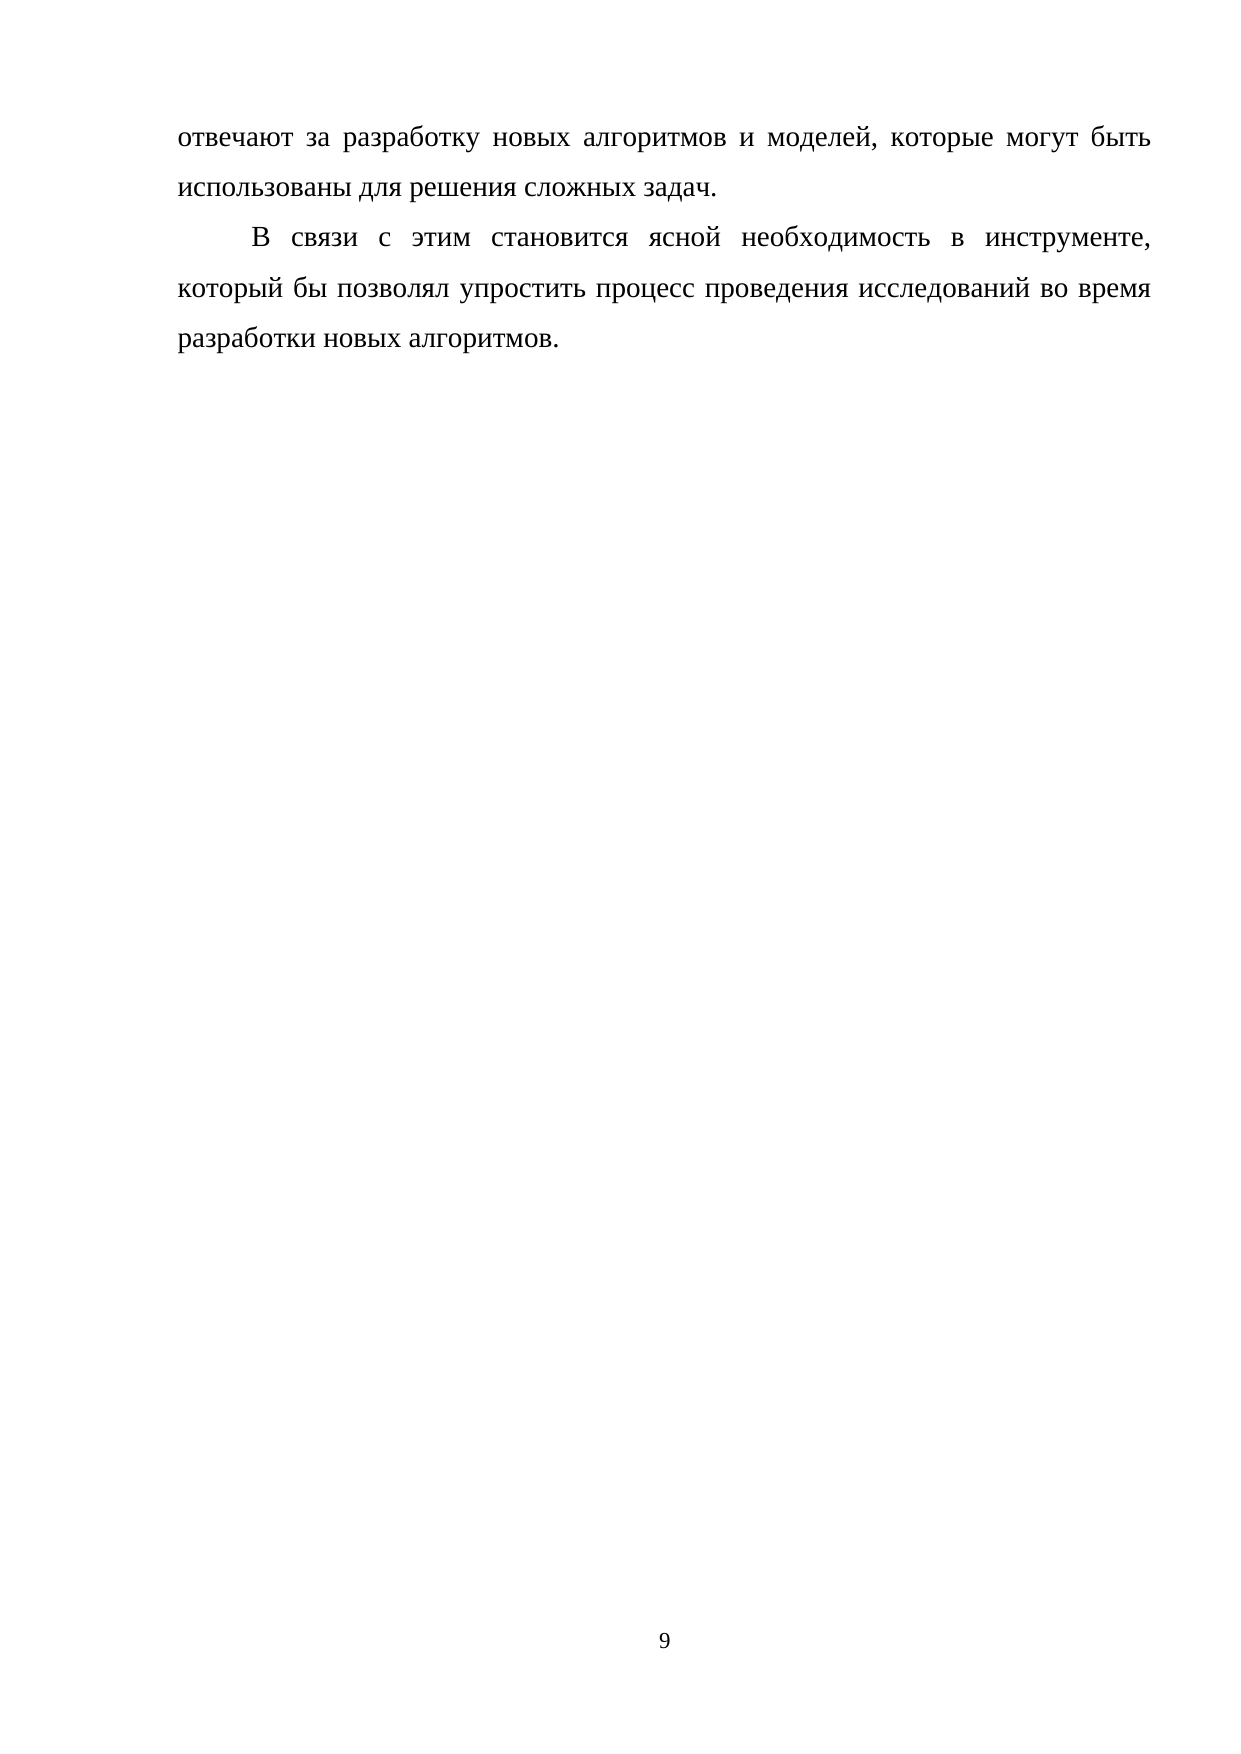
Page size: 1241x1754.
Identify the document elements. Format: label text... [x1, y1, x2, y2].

text В связи с этим становится ясной необходимость в инструменте, который бы позволял упростить процесс проведения исследований во время разработки новых алгоритмов. [177, 219, 1152, 353]
text отвечают за разработку новых алгоритмов и моделей, которые могут быть использованы для решения сложных задач. [177, 119, 1152, 203]
